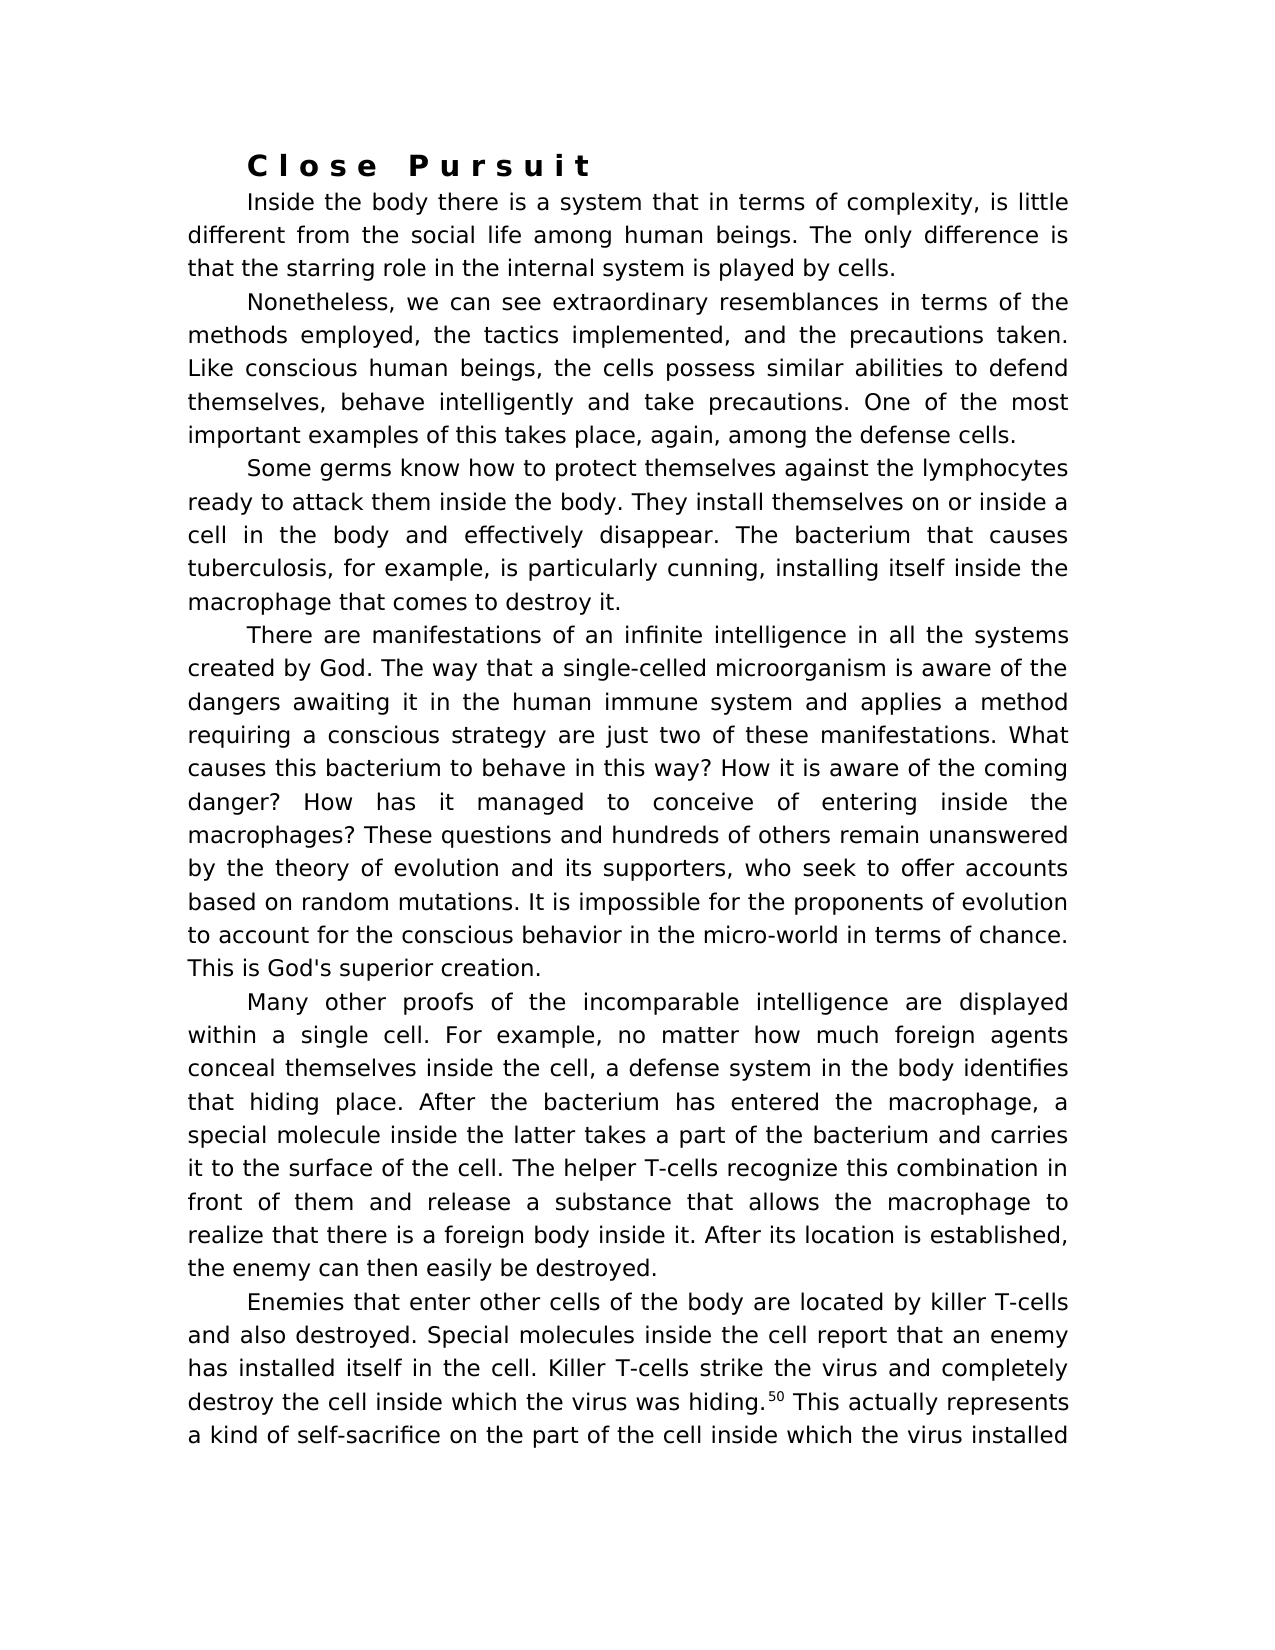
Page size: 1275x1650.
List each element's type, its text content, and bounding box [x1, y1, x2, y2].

text Many other proofs of the incomparable intelligence are displayed within a single cell. For example, no matter how much foreign agents conceal themselves inside the cell, a defense system in the body identifies that hiding place. After the bacterium has entered the macrophage, a special molecule inside the latter takes a part of the bacterium and carries it to the surface of the cell. The helper T-cells recognize this combination in front of them and release a substance that allows the macrophage to realize that there is a foreign body inside it. After its location is established, the enemy can then easily be destroyed. [187, 983, 1070, 1283]
text Enemies that enter other cells of the body are located by killer T-cells and also destroyed. Special molecules inside the cell report that an enemy has installed itself in the cell. Killer T-cells strike the virus and completely destroy the cell inside which the virus was hiding.50 This actually represents a kind of self-sacrifice on the part of the cell inside which the virus installed [187, 1283, 1070, 1450]
text Some germs know how to protect themselves against the lymphocytes ready to attack them inside the body. They install themselves on or inside a cell in the body and effectively disappear. The bacterium that causes tuberculosis, for example, is particularly cunning, installing itself inside the macrophage that comes to destroy it. [187, 450, 1070, 617]
text Close Pursuit [187, 150, 1070, 183]
text Nonetheless, we can see extraordinary resemblances in terms of the methods employed, the tactics implemented, and the precautions taken. Like conscious human beings, the cells possess similar abilities to defend themselves, behave intelligently and take precautions. One of the most important examples of this takes place, again, among the defense cells. [187, 283, 1070, 450]
text Inside the body there is a system that in terms of complexity, is little different from the social life among human beings. The only difference is that the starring role in the internal system is played by cells. [187, 183, 1070, 283]
text There are manifestations of an infinite intelligence in all the systems created by God. The way that a single-celled microorganism is aware of the dangers awaiting it in the human immune system and applies a method requiring a conscious strategy are just two of these manifestations. What causes this bacterium to behave in this way? How it is aware of the coming danger? How has it managed to conceive of entering inside the macrophages? These questions and hundreds of others remain unanswered by the theory of evolution and its supporters, who seek to offer accounts based on random mutations. It is impossible for the proponents of evolution to account for the conscious behavior in the micro-world in terms of chance. This is God's superior creation. [187, 617, 1070, 983]
